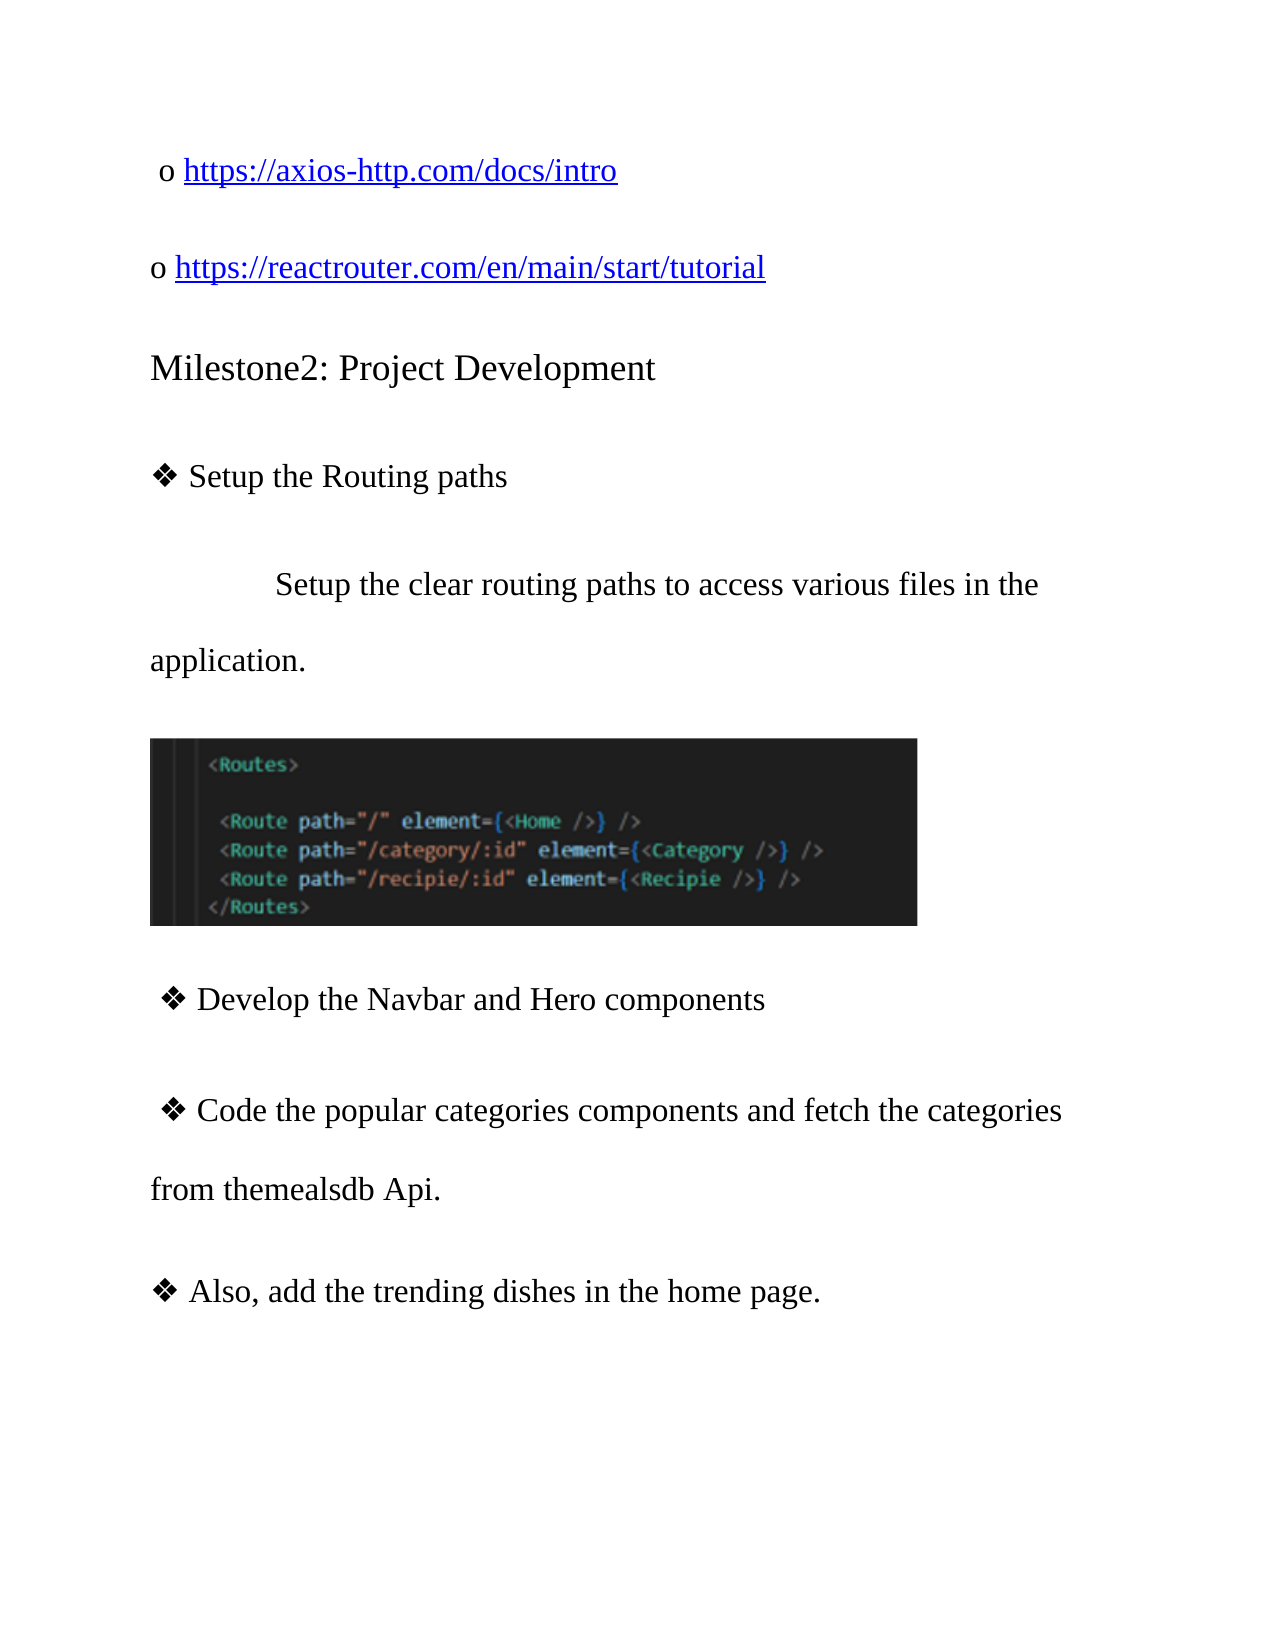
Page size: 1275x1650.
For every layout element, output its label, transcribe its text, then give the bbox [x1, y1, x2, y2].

text o https://reactrouter.com/en/main/start/tutorial [150, 247, 1125, 286]
text Setup the clear routing paths to access various files in the application. [150, 564, 1125, 679]
text ❖ Develop the Navbar and Hero components [150, 974, 1125, 1020]
text ❖ Setup the Routing paths [150, 452, 1125, 497]
text ❖ Code the popular categories components and fetch the categories from themealsdb Api. [150, 1086, 1125, 1208]
picture [150, 737, 918, 926]
text ❖ Also, add the trending dishes in the home page. [150, 1267, 1125, 1313]
text Milestone2: Project Development [150, 345, 1125, 388]
text o https://axios-http.com/docs/intro [150, 150, 1125, 188]
